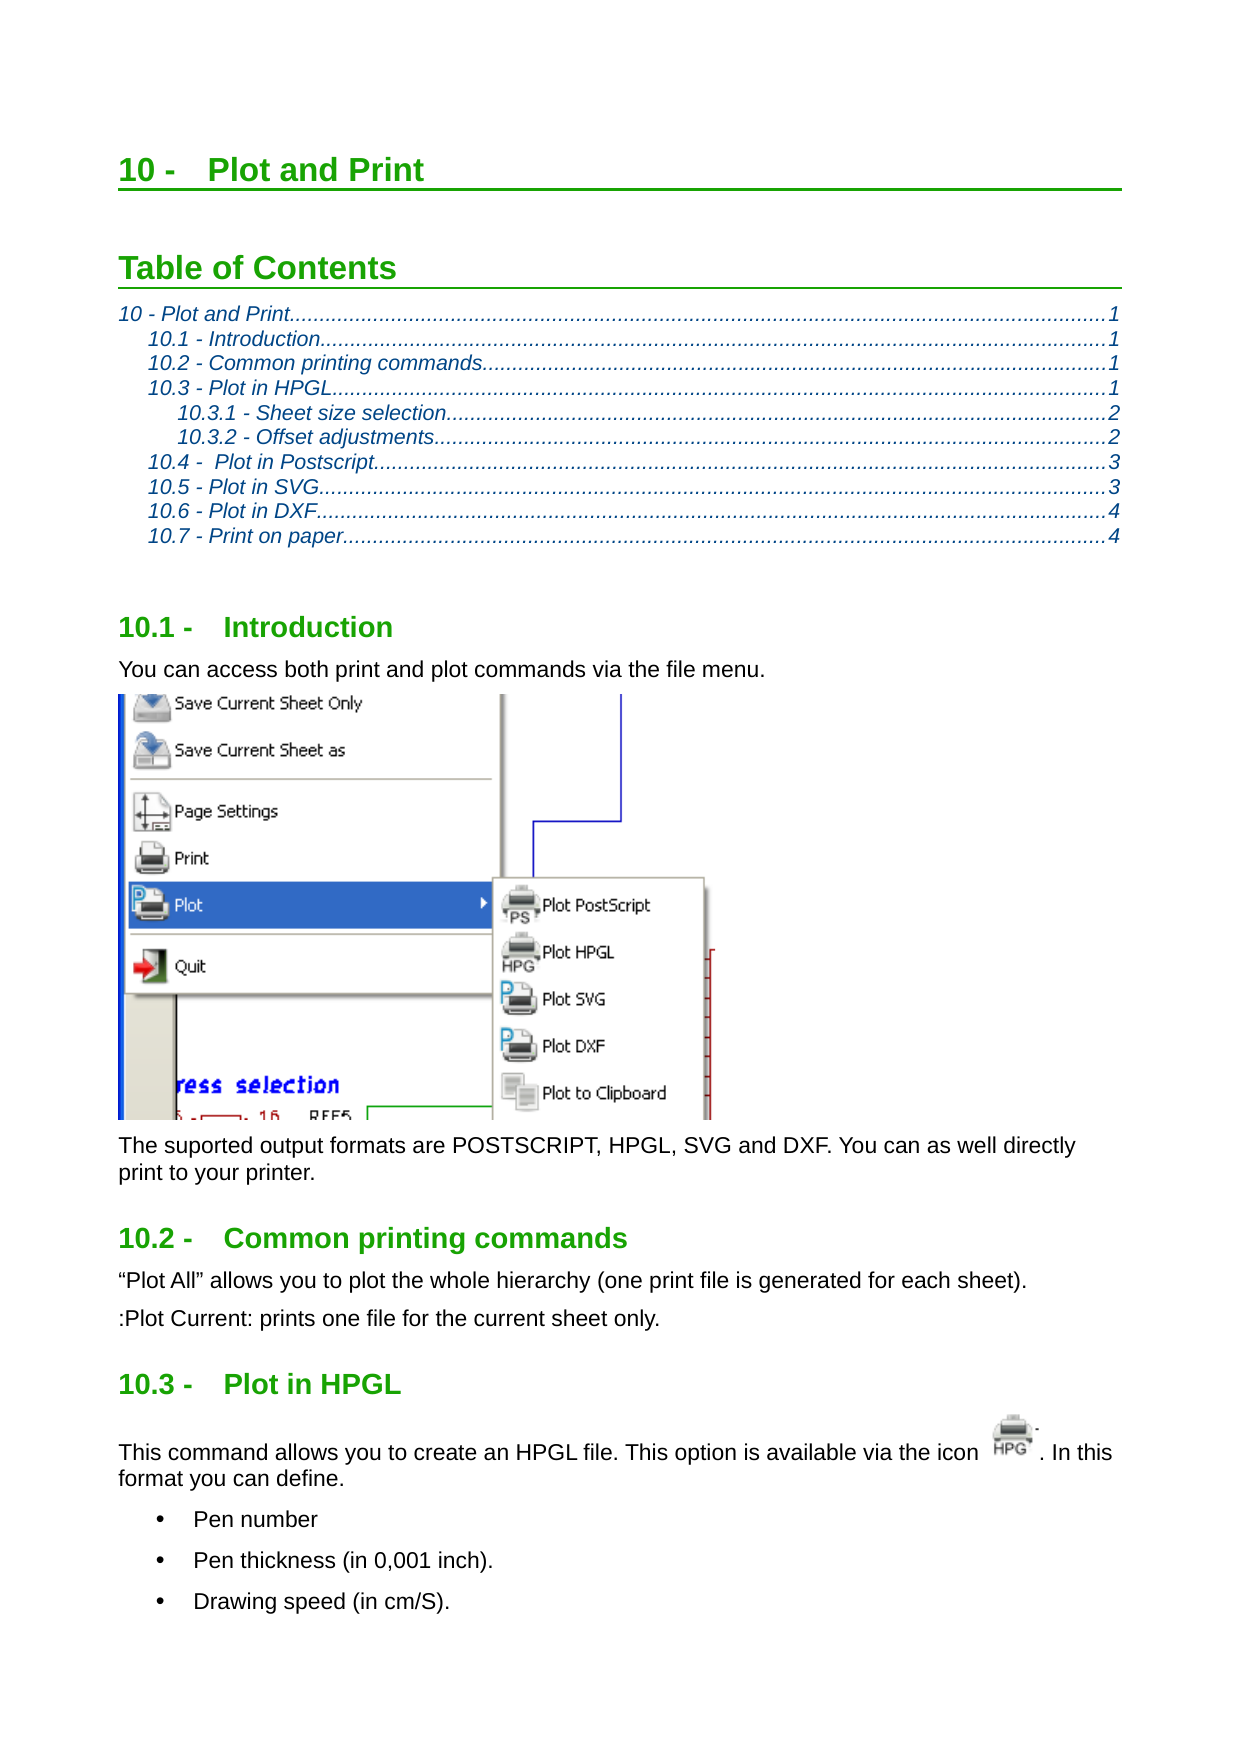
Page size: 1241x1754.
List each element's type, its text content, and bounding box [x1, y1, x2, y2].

text 10.6 - Plot in DXF 4 [148, 499, 1122, 523]
text 10.4 - Plot in Postscript 3 [148, 449, 1122, 474]
text 10.1 - Introduction 1 [148, 326, 1122, 351]
text The suported output formats are POSTSCRIPT, HPGL, SVG and DXF. You can as well directly print to your printer. [118, 1132, 1122, 1185]
subtitle Plot and Print [118, 150, 1122, 188]
text 10 - Plot and Print 1 [118, 301, 1122, 326]
subtitle Common printing commands [118, 1221, 1122, 1254]
subtitle Plot in HPGL [118, 1367, 1122, 1401]
text 10.3 - Plot in HPGL 1 [148, 375, 1122, 400]
text “Plot All” allows you to plot the whole hierarchy (one print file is generated for each sheet). [118, 1267, 1122, 1293]
text This command allows you to create an HPGL file. This option is available via the icon . In this format you can define. [118, 1413, 1122, 1491]
text :Plot Current: prints one file for the current sheet only. [118, 1305, 1122, 1332]
text 10.5 - Plot in SVG 3 [148, 474, 1122, 499]
list Pen thickness (in 0,001 inch). [156, 1545, 1122, 1574]
list Pen number [156, 1504, 1122, 1532]
text 10.3.1 - Sheet size selection 2 [177, 400, 1122, 424]
picture [985, 1413, 1039, 1460]
text 10.7 - Print on paper 4 [148, 523, 1122, 548]
text You can access both print and plot commands via the file menu. [118, 656, 1122, 682]
list Drawing speed (in cm/S). [156, 1586, 1122, 1615]
picture [118, 694, 716, 1120]
subtitle Introduction [118, 610, 1122, 643]
subtitle Table of Contents [118, 248, 1122, 287]
text 10.2 - Common printing commands 1 [148, 351, 1122, 375]
text 10.3.2 - Offset adjustments 2 [177, 424, 1122, 449]
